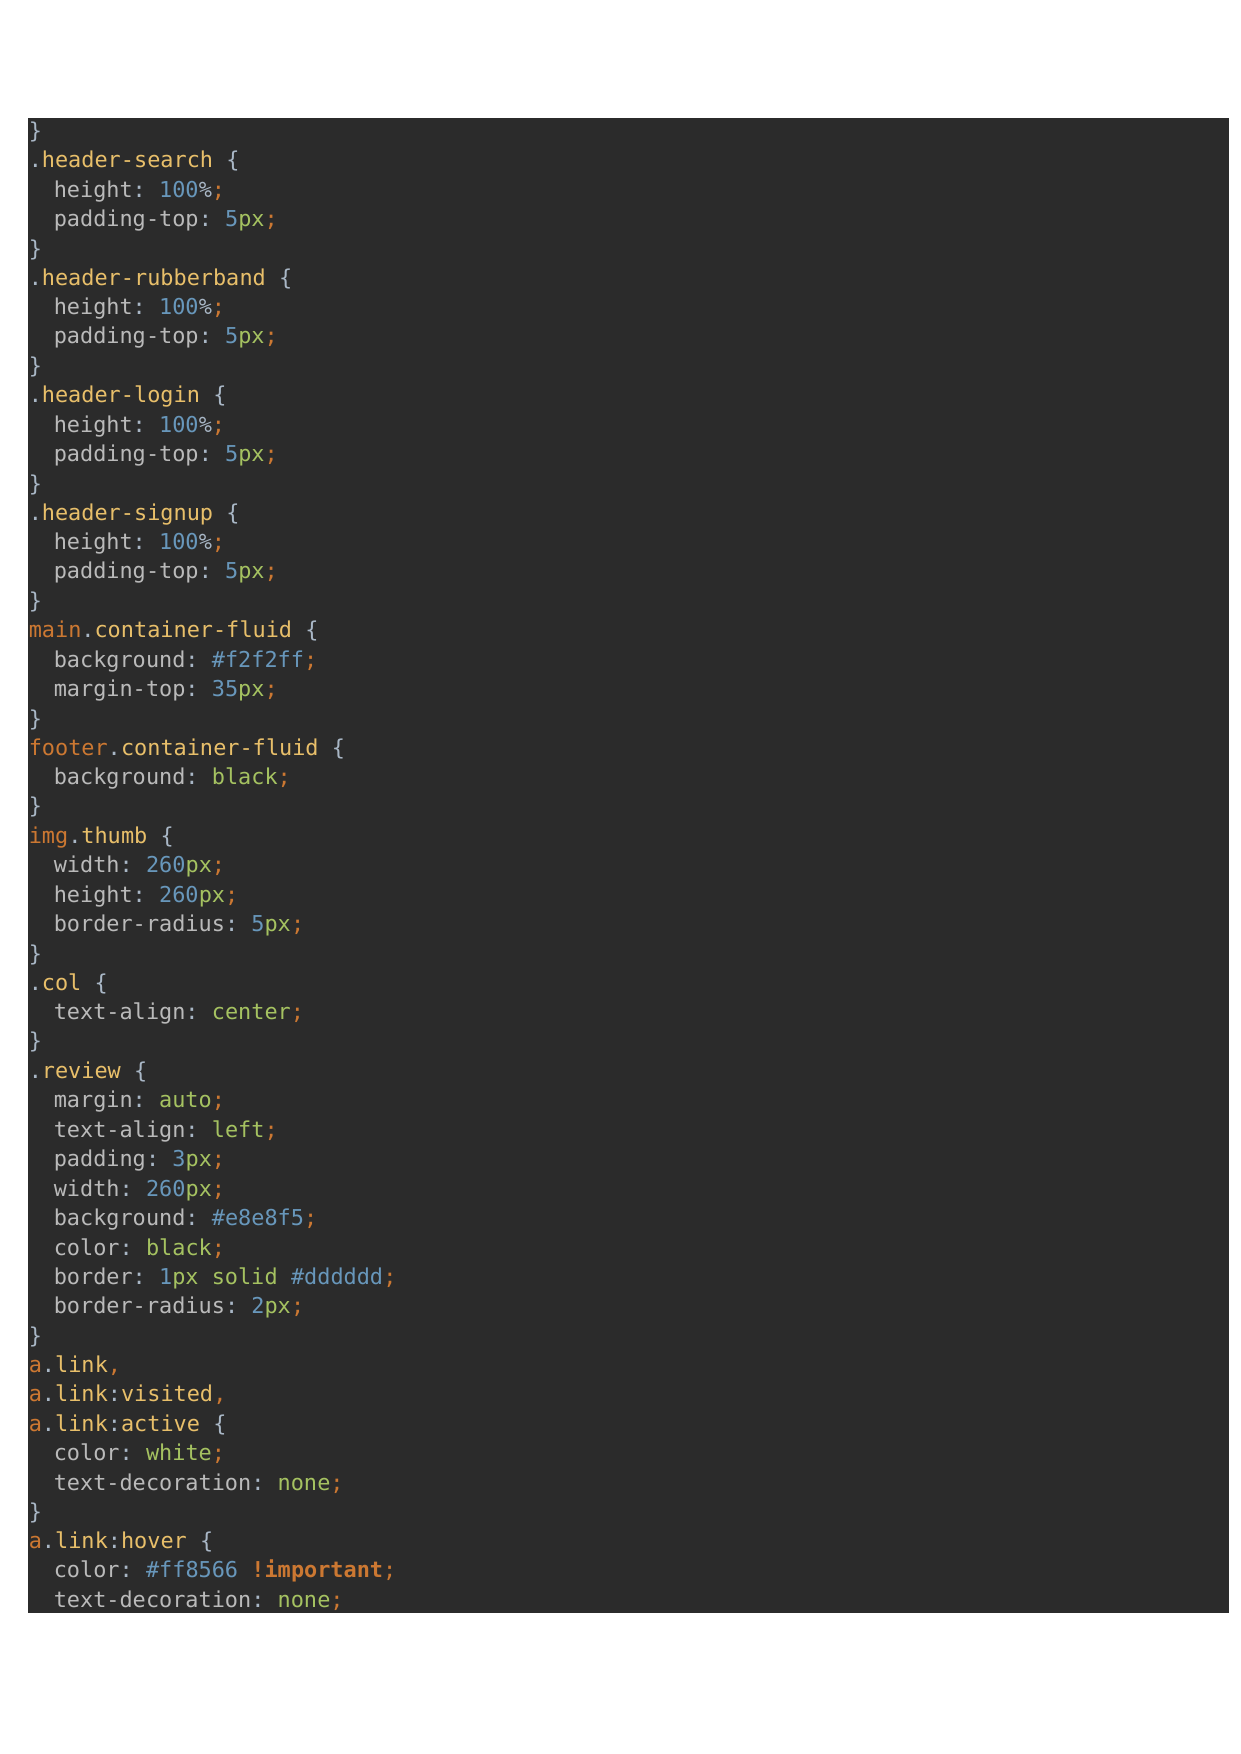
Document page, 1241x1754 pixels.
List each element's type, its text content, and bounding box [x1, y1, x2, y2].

text padding: 3px; [28, 1146, 1229, 1172]
text .header-signup { [28, 500, 1229, 525]
text width: 260px; [28, 852, 1229, 878]
text footer.container-fluid { [28, 735, 1229, 760]
text padding-top: 5px; [28, 559, 1229, 584]
text } [28, 1323, 1229, 1348]
text main.container-fluid { [28, 617, 1229, 643]
text } [28, 794, 1229, 819]
text height: 100%; [28, 294, 1229, 320]
text background: #f2f2ff; [28, 647, 1229, 672]
text } [28, 471, 1229, 496]
text .header-login { [28, 382, 1229, 408]
text height: 100%; [28, 412, 1229, 437]
text .header-rubberband { [28, 265, 1229, 290]
text margin-top: 35px; [28, 676, 1229, 702]
text text-align: center; [28, 999, 1229, 1025]
text padding-top: 5px; [28, 441, 1229, 467]
text height: 260px; [28, 882, 1229, 907]
text color: #ff8566 !important; [28, 1558, 1229, 1583]
text text-align: left; [28, 1117, 1229, 1142]
text } [28, 1029, 1229, 1054]
text a.link:hover { [28, 1528, 1229, 1554]
text } [28, 941, 1229, 966]
text padding-top: 5px; [28, 324, 1229, 349]
text } [28, 353, 1229, 379]
text border-radius: 5px; [28, 911, 1229, 937]
text text-decoration: none; [28, 1587, 1229, 1613]
text border: 1px solid #dddddd; [28, 1264, 1229, 1289]
text height: 100%; [28, 177, 1229, 202]
text background: #e8e8f5; [28, 1205, 1229, 1231]
text } [28, 1499, 1229, 1524]
text } [28, 588, 1229, 614]
text margin: auto; [28, 1087, 1229, 1113]
text .review { [28, 1058, 1229, 1083]
text color: white; [28, 1440, 1229, 1466]
text height: 100%; [28, 529, 1229, 555]
text } [28, 118, 1229, 144]
text width: 260px; [28, 1176, 1229, 1201]
text } [28, 236, 1229, 261]
text } [28, 706, 1229, 731]
text padding-top: 5px; [28, 206, 1229, 232]
text color: black; [28, 1234, 1229, 1260]
text a.link:active { [28, 1411, 1229, 1436]
text a.link, [28, 1352, 1229, 1378]
text .header-search { [28, 147, 1229, 173]
text a.link:visited, [28, 1382, 1229, 1407]
text img.thumb { [28, 823, 1229, 848]
text text-decoration: none; [28, 1469, 1229, 1495]
text .col { [28, 970, 1229, 995]
text background: black; [28, 764, 1229, 790]
text border-radius: 2px; [28, 1293, 1229, 1319]
